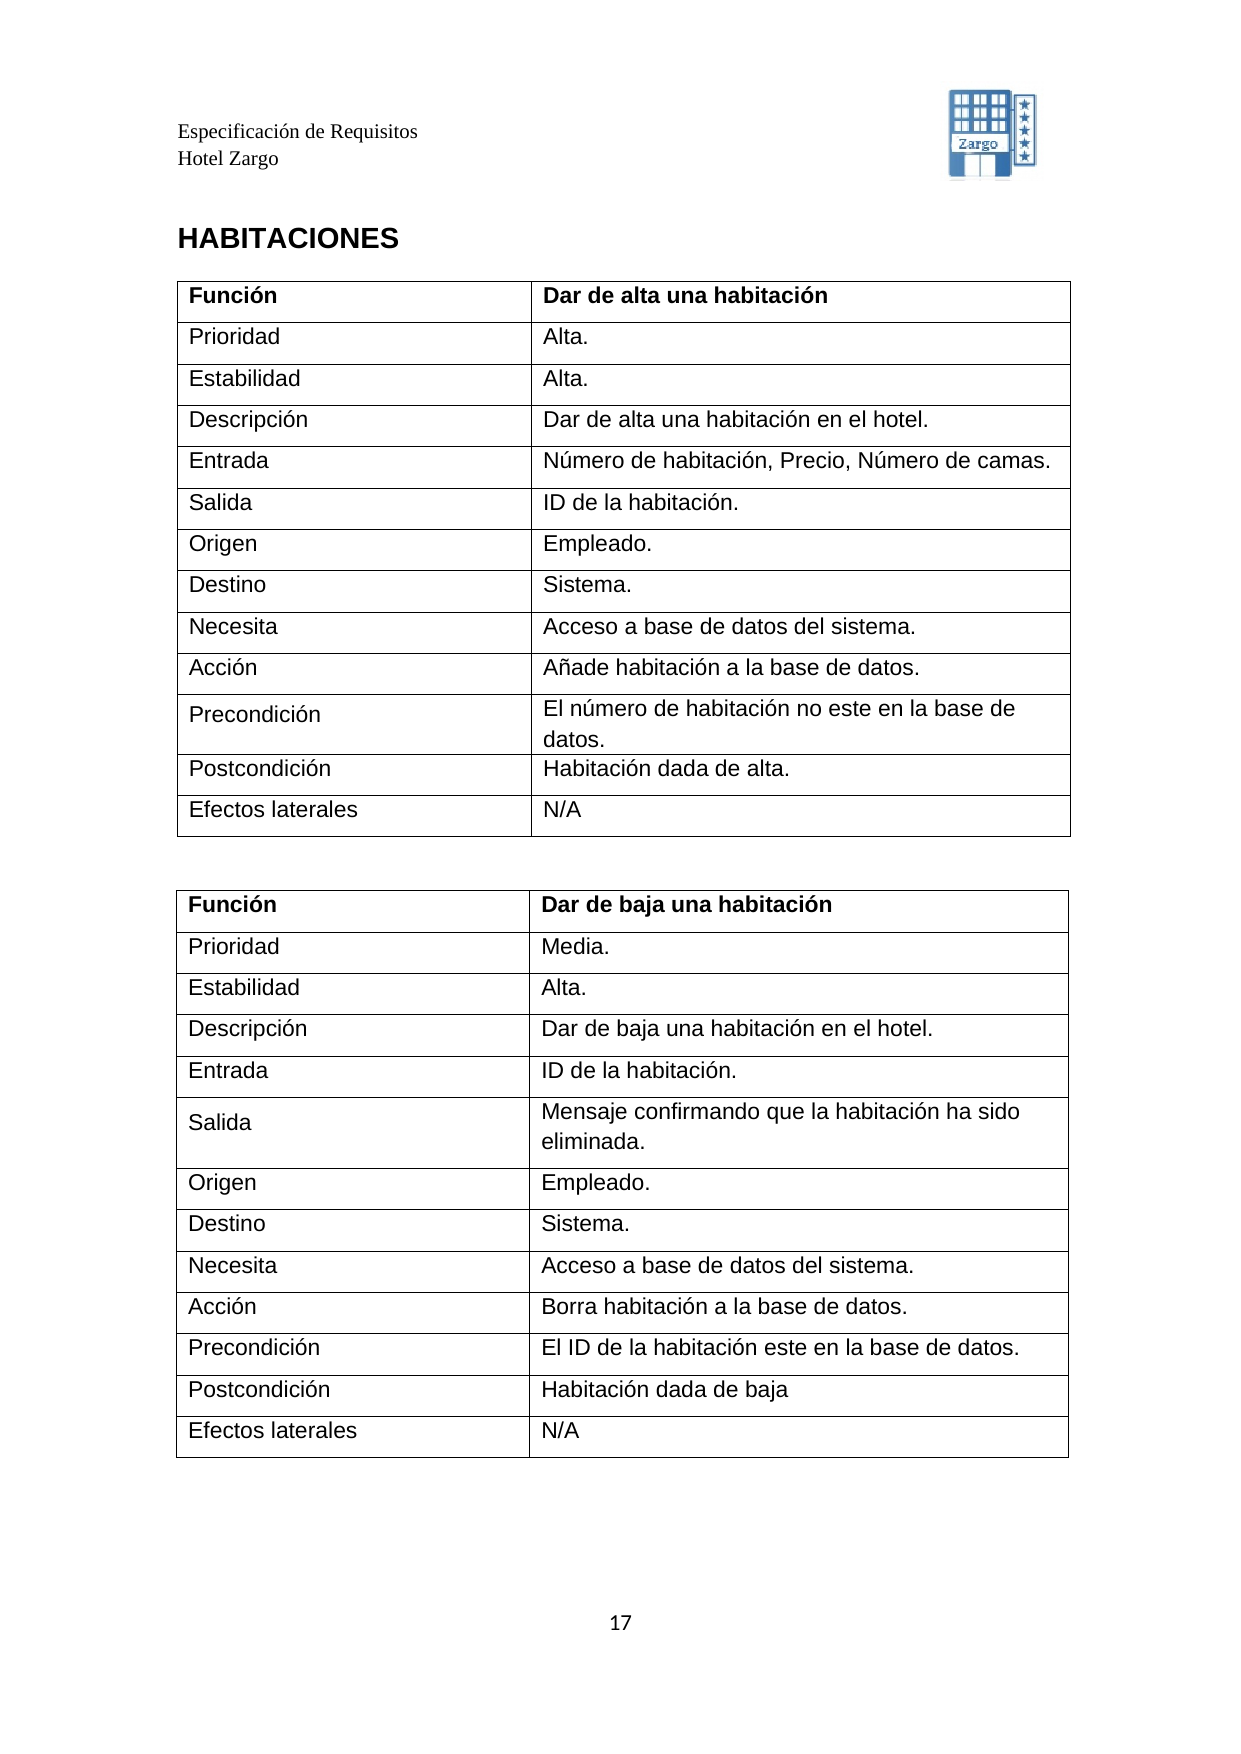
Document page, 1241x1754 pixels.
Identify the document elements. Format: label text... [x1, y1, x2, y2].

table_cell Dar de baja una habitación en el hotel. [530, 1015, 1068, 1056]
table_cell Habitación dada de alta. [532, 755, 1070, 795]
table_cell Empleado. [532, 530, 1070, 570]
table_cell Borra habitación a la base de datos. [530, 1293, 1068, 1333]
table_cell N/A [530, 1417, 1068, 1457]
table_cell Necesita [178, 613, 531, 653]
table_cell Descripción [178, 406, 531, 446]
table_cell Precondición [177, 1334, 529, 1374]
table_cell El número de habitación no este en la base de datos. [532, 695, 1070, 753]
table_cell Acción [178, 654, 531, 694]
table_cell Número de habitación, Precio, Número de camas. [532, 447, 1070, 488]
table_cell Prioridad [178, 323, 531, 363]
table_cell Salida [178, 489, 531, 529]
table_cell Acceso a base de datos del sistema. [532, 613, 1070, 653]
table_cell Destino [178, 571, 531, 612]
table_cell Postcondición [178, 755, 531, 795]
table_cell Estabilidad [178, 365, 531, 405]
table_header Función [178, 282, 531, 322]
picture [939, 81, 1045, 181]
table_cell Alta. [530, 974, 1068, 1014]
table_cell Origen [177, 1169, 529, 1209]
table_header Dar de alta una habitación [532, 282, 1070, 322]
table_cell Descripción [177, 1015, 529, 1056]
table_cell Prioridad [177, 933, 529, 973]
table_cell Entrada [178, 447, 531, 488]
table_cell Precondición [178, 695, 531, 753]
table_cell ID de la habitación. [530, 1057, 1068, 1097]
table_cell Habitación dada de baja [530, 1376, 1068, 1416]
table_cell Alta. [532, 365, 1070, 405]
table_cell Acción [177, 1293, 529, 1333]
table_cell Dar de alta una habitación en el hotel. [532, 406, 1070, 446]
table_cell Media. [530, 933, 1068, 973]
table_cell ID de la habitación. [532, 489, 1070, 529]
table_header Dar de baja una habitación [530, 891, 1068, 932]
table_cell Efectos laterales [177, 1417, 529, 1457]
table_cell Estabilidad [177, 974, 529, 1014]
table_cell Destino [177, 1210, 529, 1251]
table_cell Acceso a base de datos del sistema. [530, 1252, 1068, 1292]
table_cell Alta. [532, 323, 1070, 363]
table_header Función [177, 891, 529, 932]
table_cell Sistema. [530, 1210, 1068, 1251]
table_cell Entrada [177, 1057, 529, 1097]
table_cell Origen [178, 530, 531, 570]
table_cell Empleado. [530, 1169, 1068, 1209]
text HABITACIONES [177, 221, 1063, 255]
table_cell Efectos laterales [178, 796, 531, 836]
table_cell Postcondición [177, 1376, 529, 1416]
table_cell El ID de la habitación este en la base de datos. [530, 1334, 1068, 1374]
table_cell Salida [177, 1098, 529, 1168]
table_cell Añade habitación a la base de datos. [532, 654, 1070, 694]
table_cell Necesita [177, 1252, 529, 1292]
table_cell Sistema. [532, 571, 1070, 612]
table_cell Mensaje confirmando que la habitación ha sido eliminada. [530, 1098, 1068, 1168]
table_cell N/A [532, 796, 1070, 836]
